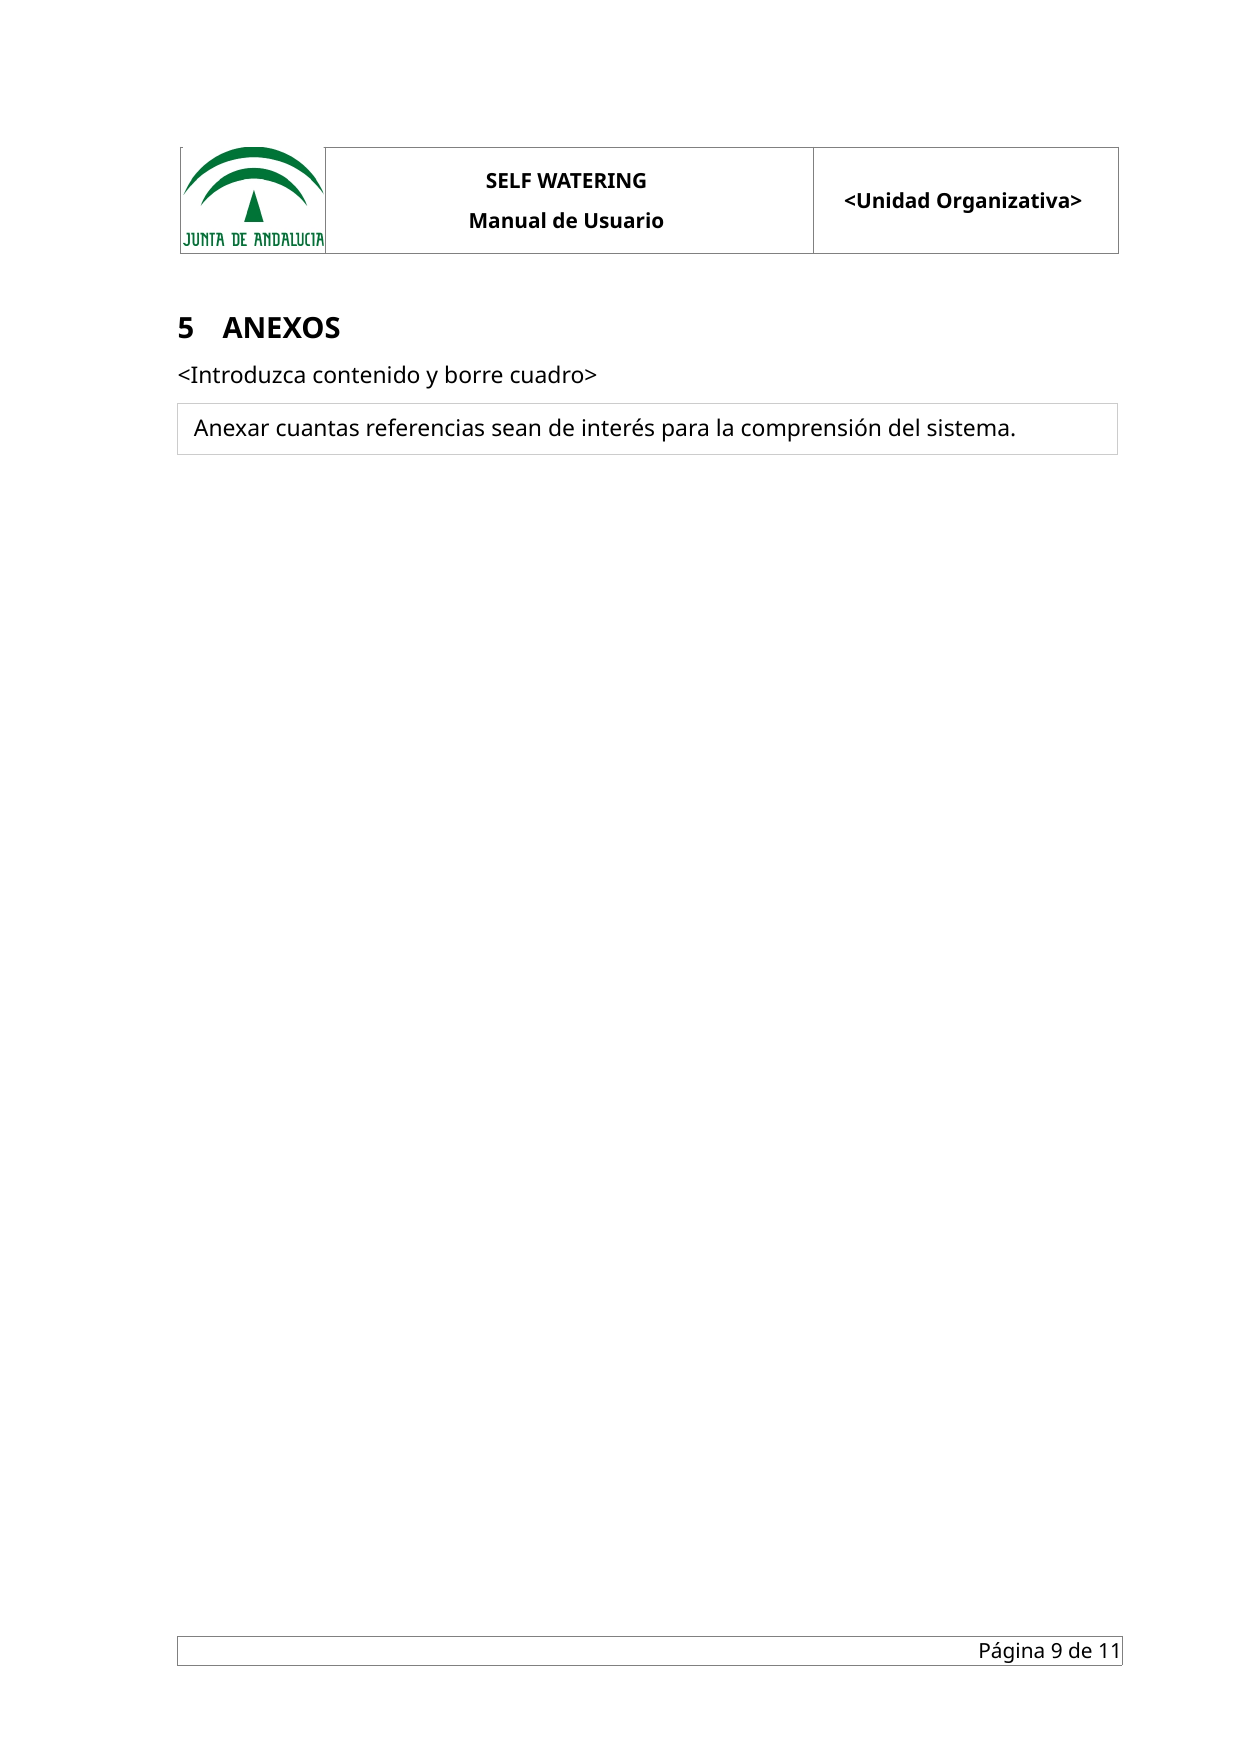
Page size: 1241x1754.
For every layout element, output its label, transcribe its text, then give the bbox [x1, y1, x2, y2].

text <Introduzca contenido y borre cuadro> [177, 359, 1122, 390]
text Anexar cuantas referencias sean de interés para la comprensión del sistema. [194, 412, 1101, 443]
subtitle ANEXOS [177, 307, 1122, 347]
